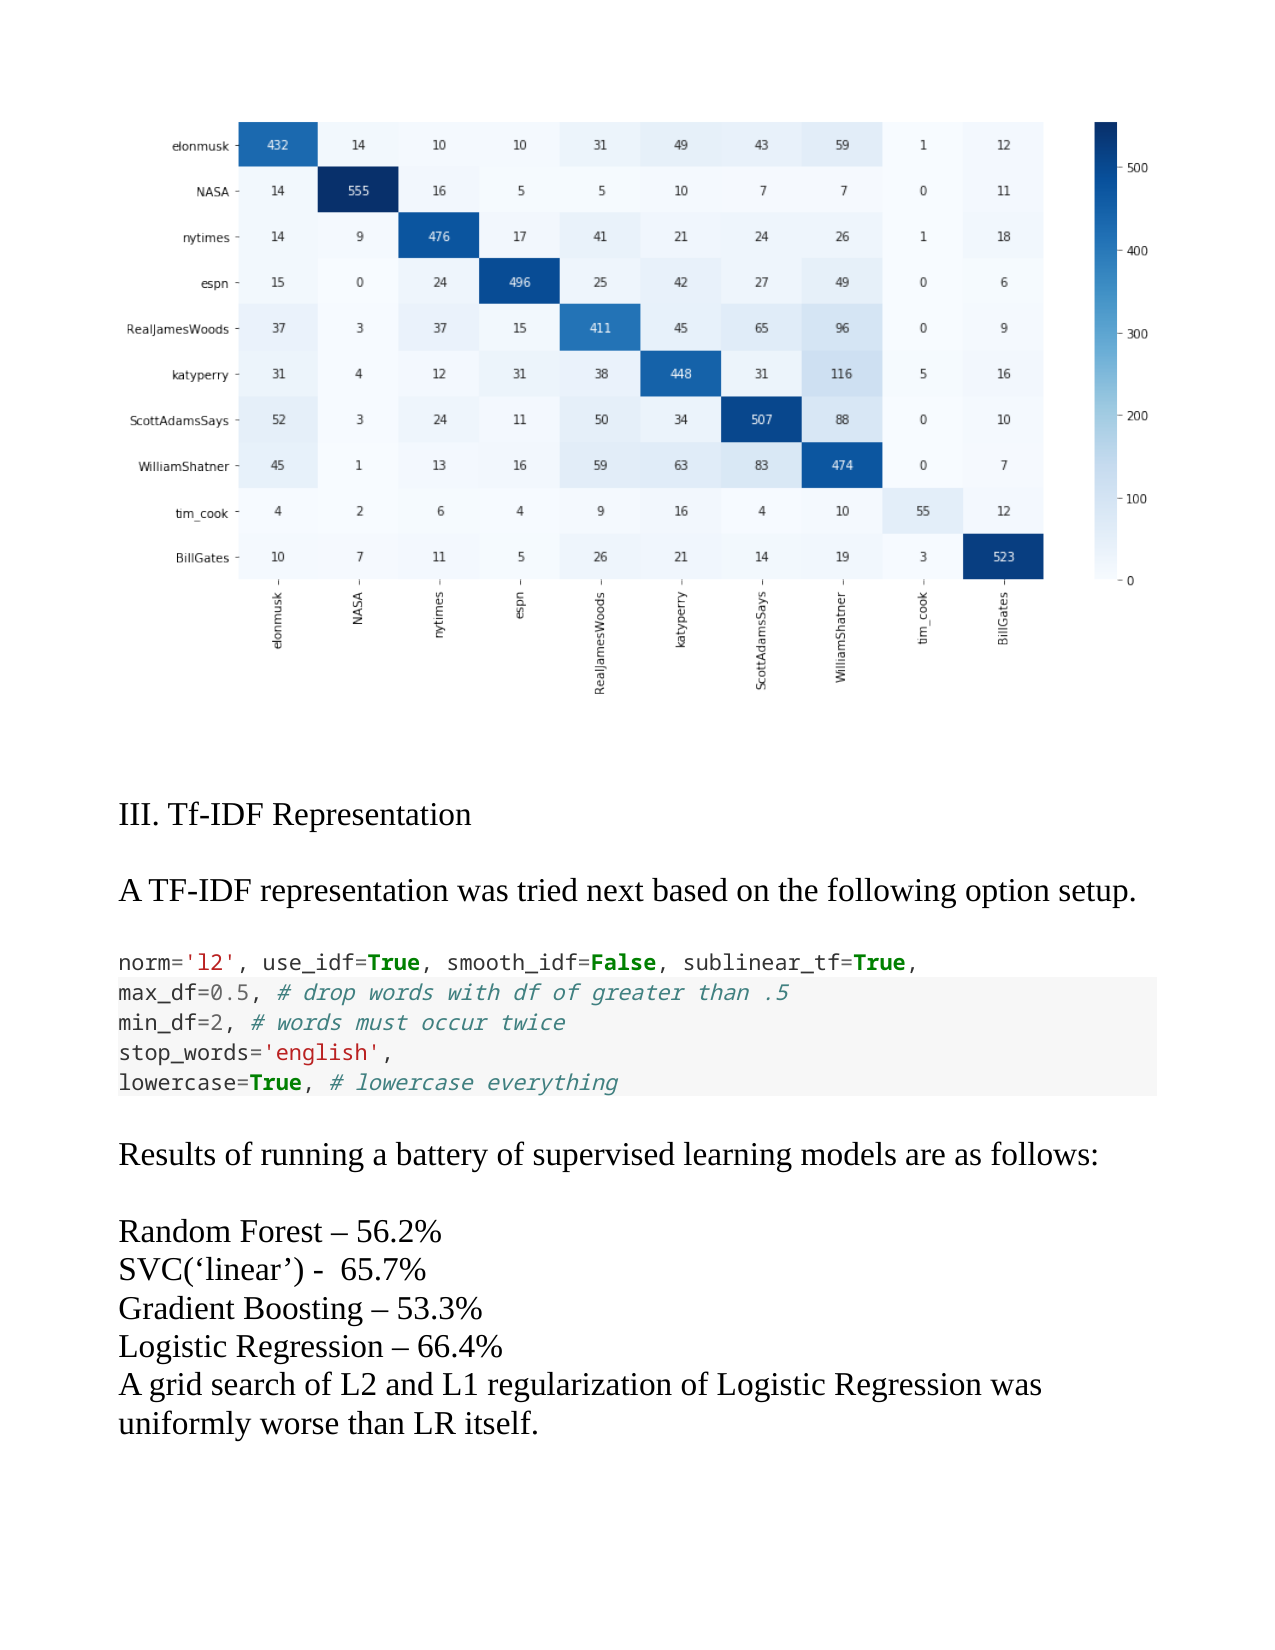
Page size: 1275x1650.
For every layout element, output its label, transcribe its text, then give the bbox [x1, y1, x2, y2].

text A TF-IDF representation was tried next based on the following option setup. [118, 871, 1157, 909]
text Gradient Boosting – 53.3% [118, 1288, 1157, 1326]
text A grid search of L2 and L1 regularization of Logistic Regression was uniformly worse than LR itself. [118, 1364, 1157, 1441]
text SVC(‘linear’) - 65.7% [118, 1249, 1157, 1288]
text Logistic Regression – 66.4% [118, 1326, 1157, 1364]
text III. Tf-IDF Representation [118, 794, 1157, 832]
picture [118, 110, 1157, 700]
text lowercase=True, # lowercase everything [118, 1066, 1157, 1096]
text norm='l2', use_idf=True, smooth_idf=False, sublinear_tf=True, [118, 947, 1157, 977]
text stop_words='english', [118, 1037, 1157, 1066]
text Random Forest – 56.2% [118, 1211, 1157, 1249]
text Results of running a battery of supervised learning models are as follows: [118, 1134, 1157, 1173]
text max_df=0.5, # drop words with df of greater than .5 min_df=2, # words must occur twice [118, 977, 1157, 1037]
